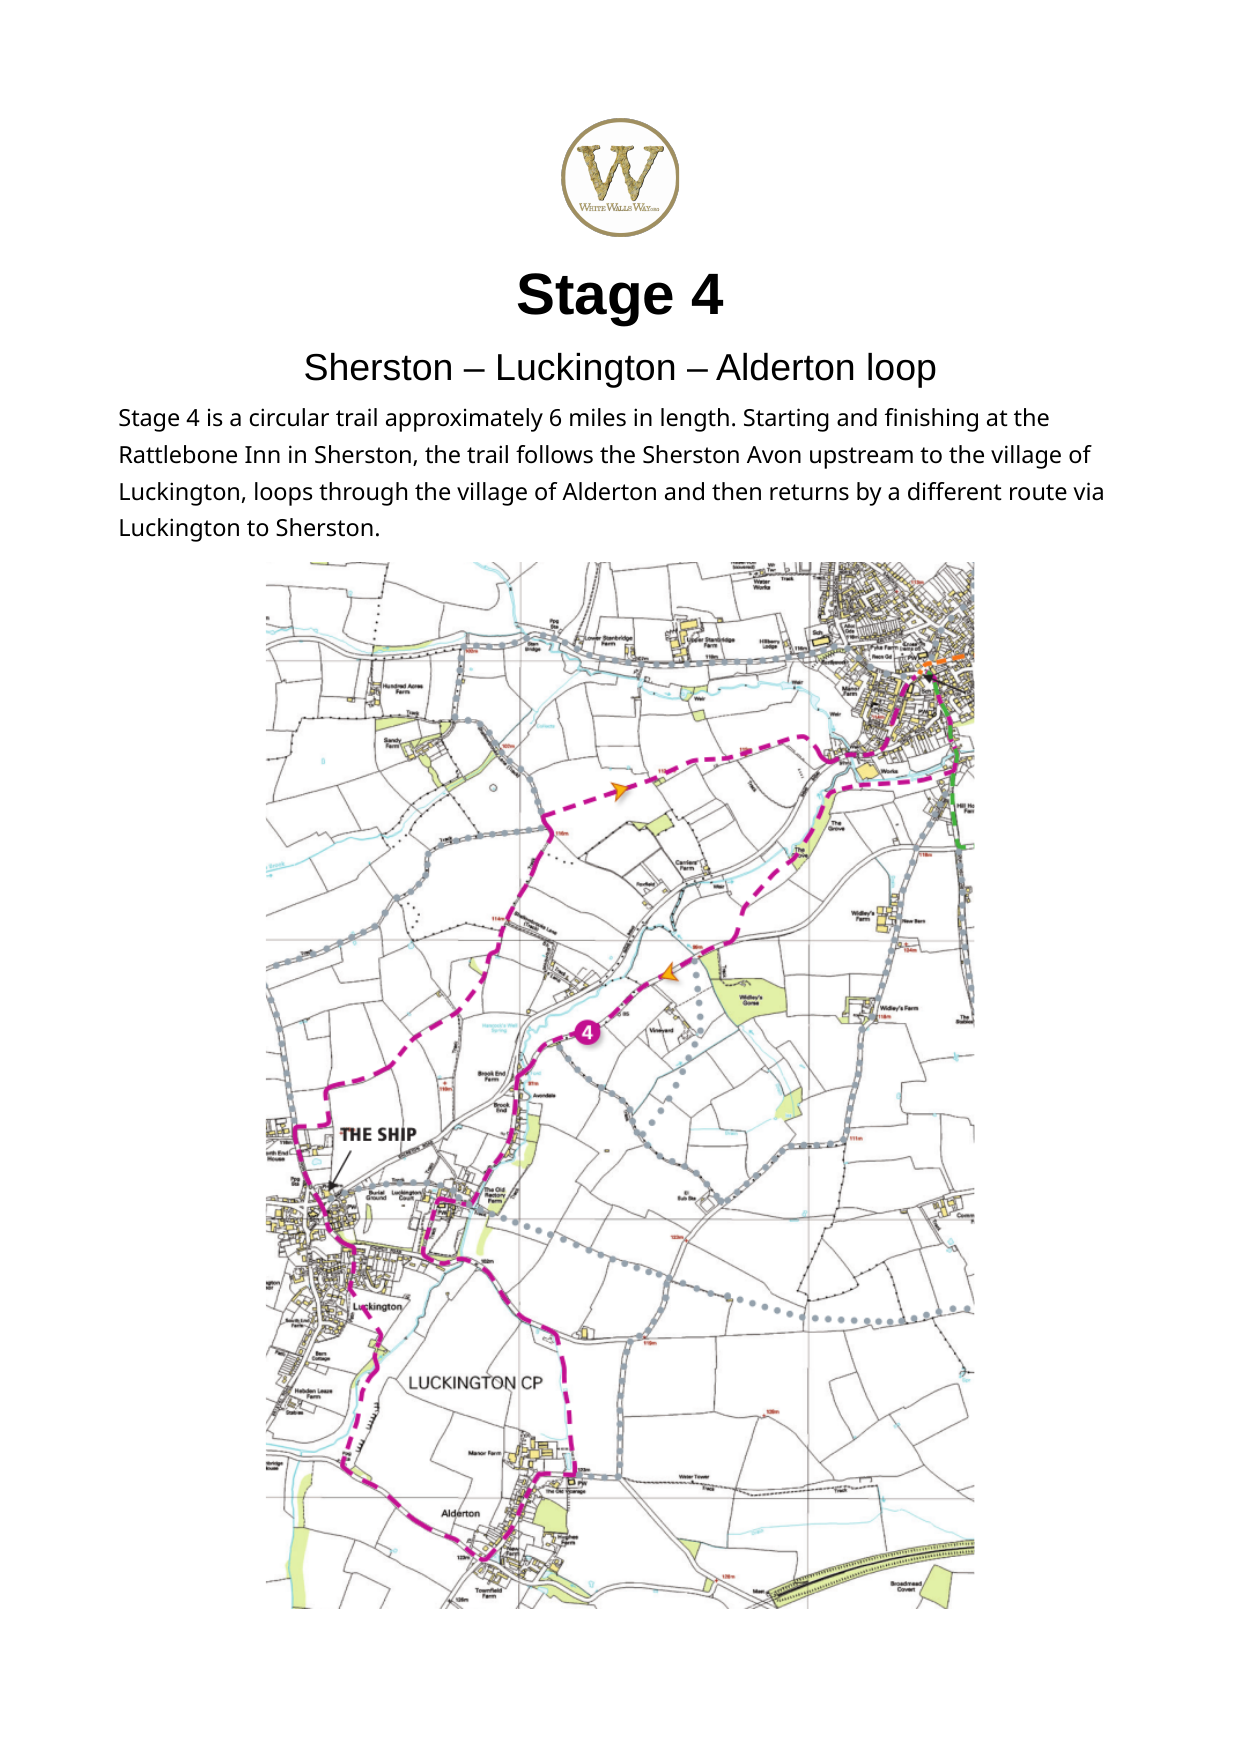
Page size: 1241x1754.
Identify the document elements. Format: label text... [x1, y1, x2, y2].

picture [561, 118, 680, 237]
subtitle Sherston – Luckington – Alderton loop [118, 346, 1122, 389]
title Stage 4 [118, 260, 1122, 327]
text Stage 4 is a circular trail approximately 6 miles in length. Starting and finishing at the Rattlebone Inn in Sherston, the trail follows the Sherston Avon upstream to the village of Luckington, loops through the village of Alderton and then returns by a different route via Luckington to Sherston. [118, 401, 1122, 543]
